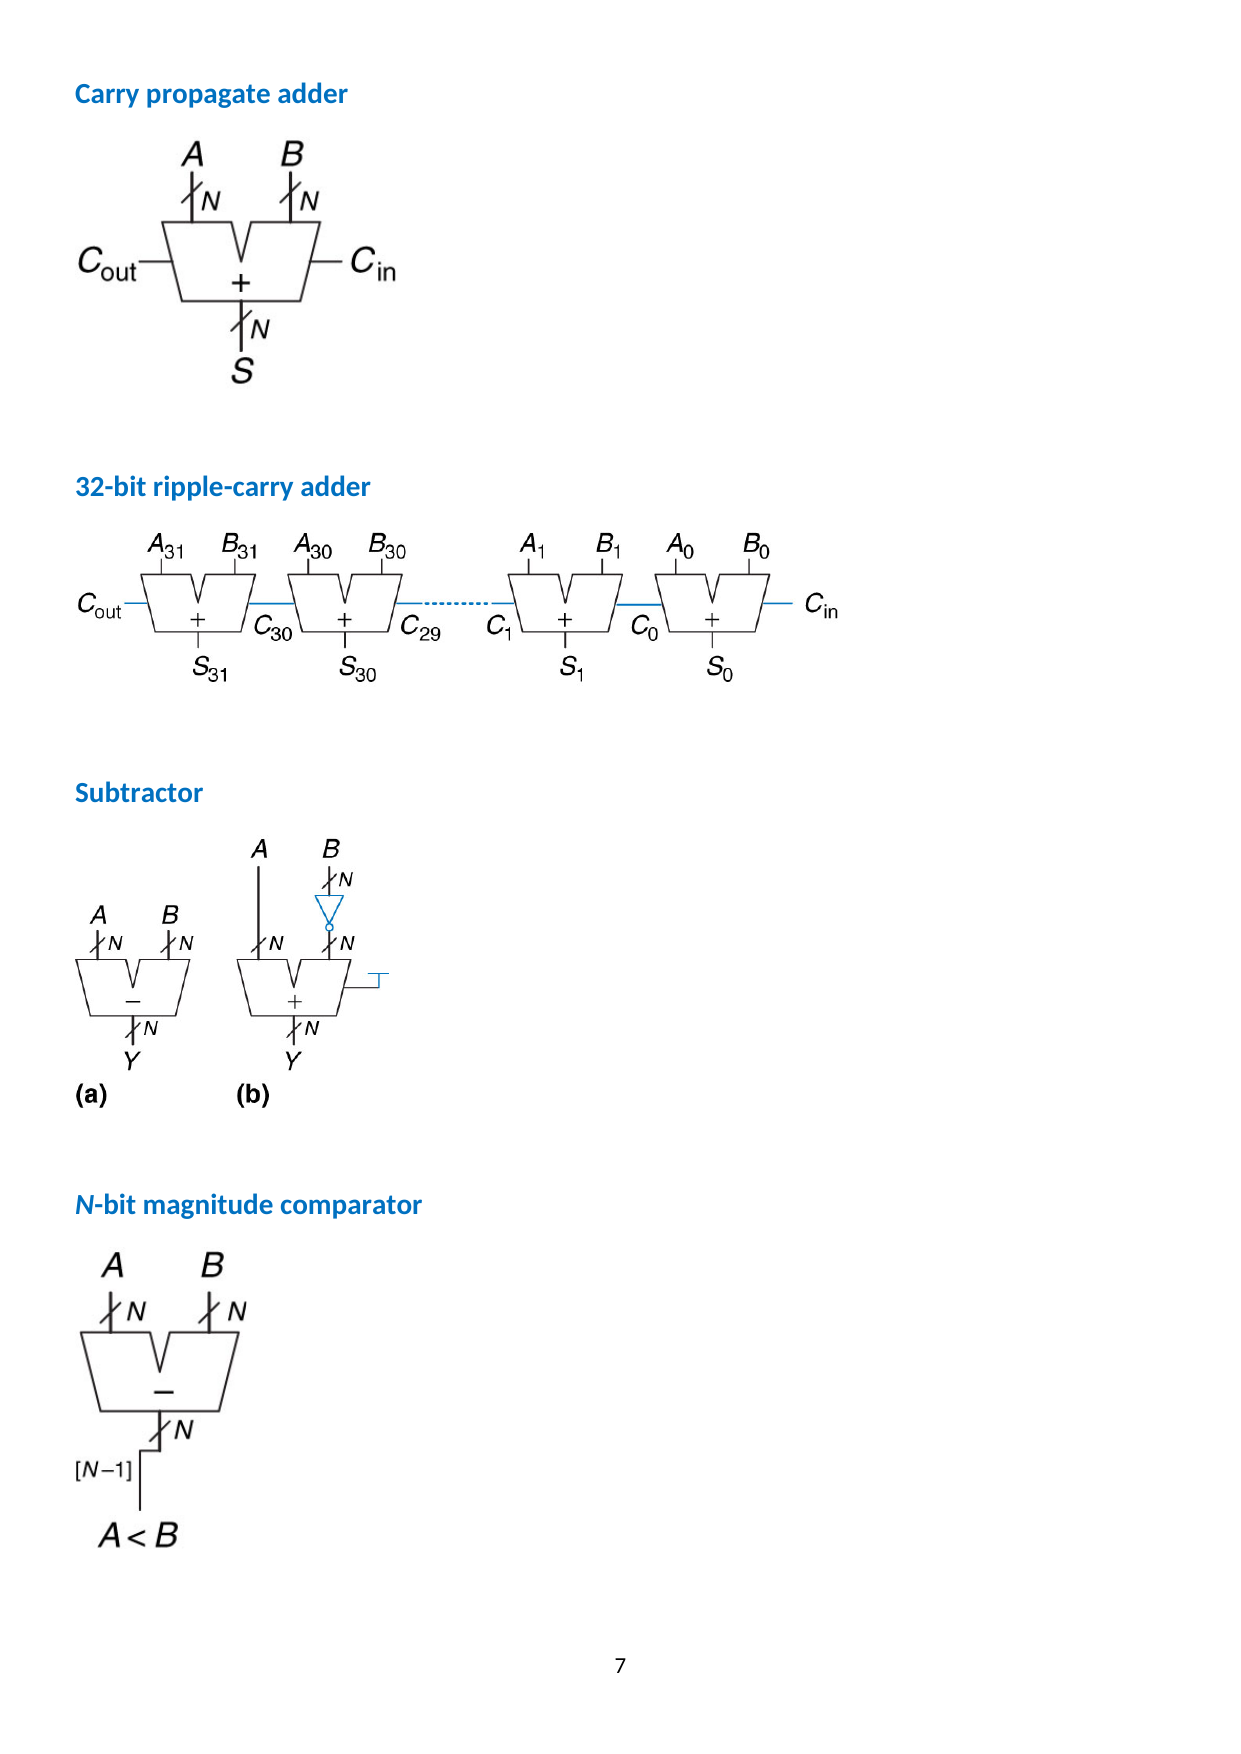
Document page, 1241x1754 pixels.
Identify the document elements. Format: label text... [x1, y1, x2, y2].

picture [75, 530, 839, 687]
text Carry propagate adder [75, 75, 1165, 111]
text N-bit magnitude comparator [75, 1186, 1165, 1221]
picture [75, 136, 397, 391]
picture [75, 1247, 247, 1555]
text 32-bit ripple-carry adder [75, 468, 1165, 504]
picture [75, 835, 389, 1108]
text Subtractor [75, 774, 1165, 809]
